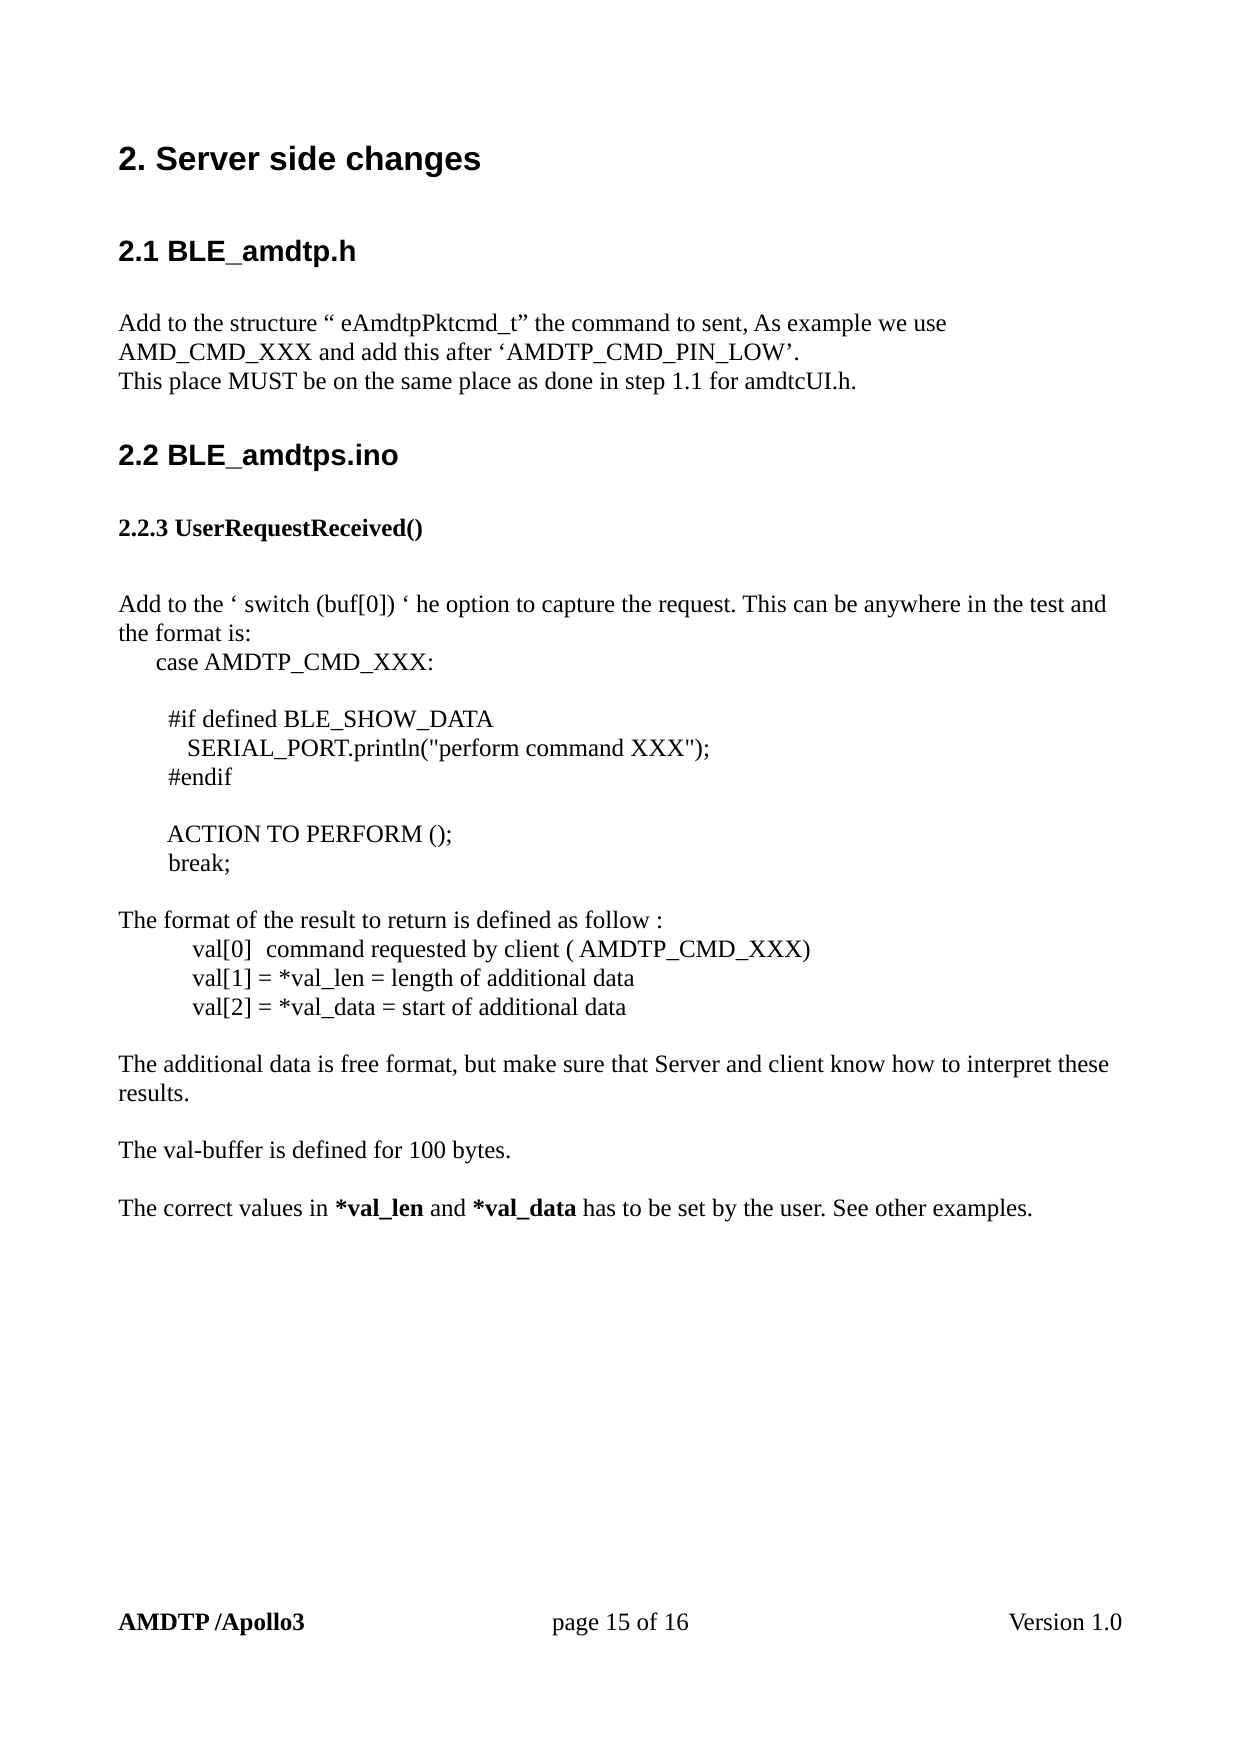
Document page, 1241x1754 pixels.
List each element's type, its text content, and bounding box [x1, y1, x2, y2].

subtitle 2.1 BLE_amdtp.h [118, 233, 1122, 267]
text ACTION TO PERFORM (); [118, 819, 1122, 848]
text #if defined BLE_SHOW_DATA [118, 704, 1122, 733]
text This place MUST be on the same place as done in step 1.1 for amdtcUI.h. [118, 366, 1122, 395]
text val[2] = *val_data = start of additional data [118, 992, 1122, 1021]
text Add to the structure “ eAmdtpPktcmd_t” the command to sent, As example we use AMD_CMD_XXX and add this after ‘AMDTP_CMD_PIN_LOW’. [118, 308, 1122, 366]
text The format of the result to return is defined as follow : [118, 906, 1122, 934]
text The correct values in *val_len and *val_data has to be set by the user. See other examples. [118, 1193, 1122, 1222]
text The val-buffer is defined for 100 bytes. [118, 1136, 1122, 1164]
text SERIAL_PORT.println("perform command XXX"); [118, 733, 1122, 762]
text #endif [118, 762, 1122, 791]
text The additional data is free format, but make sure that Server and client know how to interpret these results. [118, 1049, 1122, 1107]
text 2.2.3 UserRequestReceived() [118, 513, 1122, 542]
text break; [118, 848, 1122, 877]
subtitle 2.2 BLE_amdtps.ino [118, 438, 1122, 472]
text Add to the ‘ switch (buf[0]) ‘ he option to capture the request. This can be anywhere in the test and the format is: [118, 589, 1122, 647]
text case AMDTP_CMD_XXX: [118, 647, 1122, 676]
subtitle 2. Server side changes [118, 139, 1122, 178]
text val[0] command requested by client ( AMDTP_CMD_XXX) [118, 934, 1122, 963]
text val[1] = *val_len = length of additional data [118, 963, 1122, 992]
